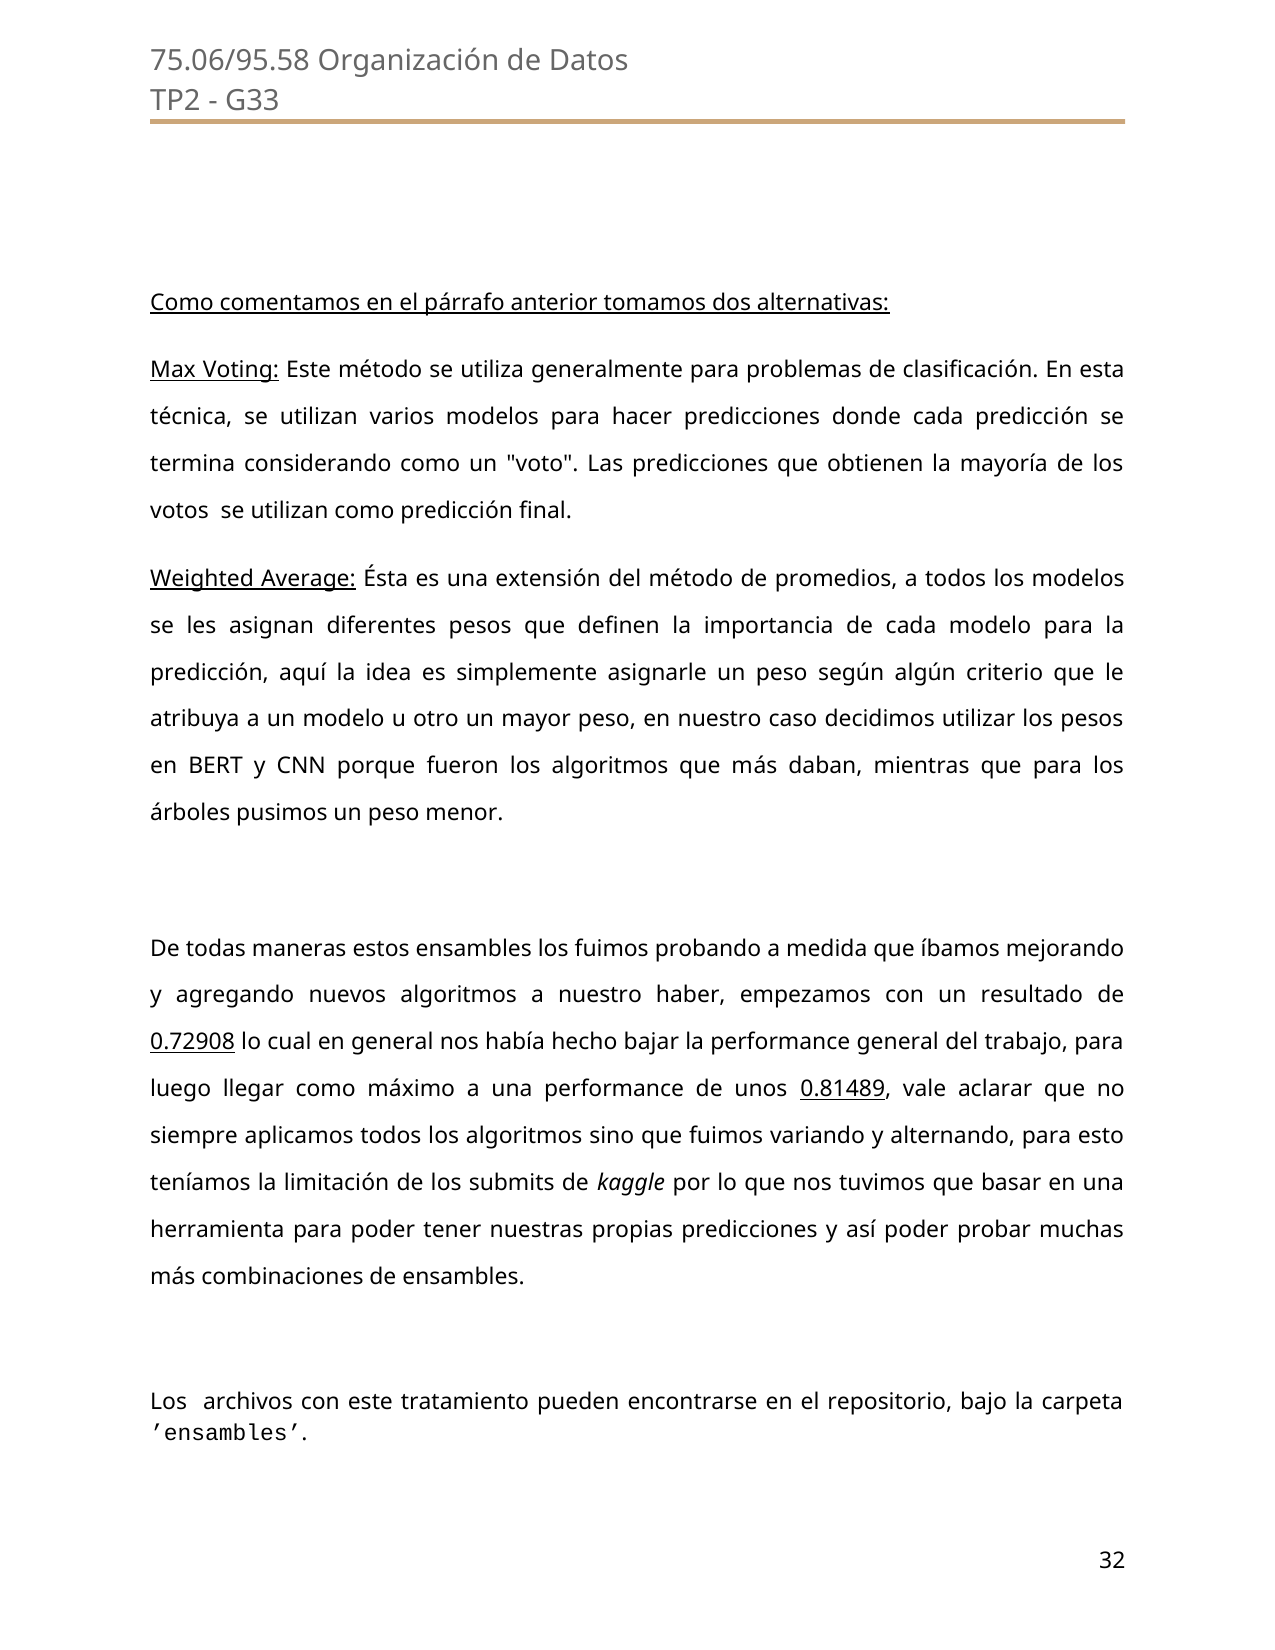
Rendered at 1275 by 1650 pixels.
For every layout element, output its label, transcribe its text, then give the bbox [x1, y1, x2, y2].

text Max Voting: Este método se utiliza generalmente para problemas de clasificación. En esta técnica, se utilizan varios modelos para hacer predicciones donde cada predicción se termina considerando como un "voto". Las predicciones que obtienen la mayoría de los votos se utilizan como predicción final. [150, 353, 1125, 525]
text Weighted Average: Ésta es una extensión del método de promedios, a todos los modelos se les asignan diferentes pesos que definen la importancia de cada modelo para la predicción, aquí la idea es simplemente asignarle un peso según algún criterio que le atribuya a un modelo u otro un mayor peso, en nuestro caso decidimos utilizar los pesos en BERT y CNN porque fueron los algoritmos que más daban, mientras que para los árboles pusimos un peso menor. [150, 562, 1125, 827]
picture [150, 119, 1125, 124]
text De todas maneras estos ensambles los fuimos probando a medida que íbamos mejorando y agregando nuevos algoritmos a nuestro haber, empezamos con un resultado de 0.72908 lo cual en general nos había hecho bajar la performance general del trabajo, para luego llegar como máximo a una performance de unos 0.81489, vale aclarar que no siempre aplicamos todos los algoritmos sino que fuimos variando y alternando, para esto teníamos la limitación de los submits de kaggle por lo que nos tuvimos que basar en una herramienta para poder tener nuestras propias predicciones y así poder probar muchas más combinaciones de ensambles. [150, 932, 1125, 1291]
text Como comentamos en el párrafo anterior tomamos dos alternativas: [150, 286, 1125, 317]
text Los archivos con este tratamiento pueden encontrarse en el repositorio, bajo la carpeta ’ensambles’. [150, 1385, 1125, 1447]
